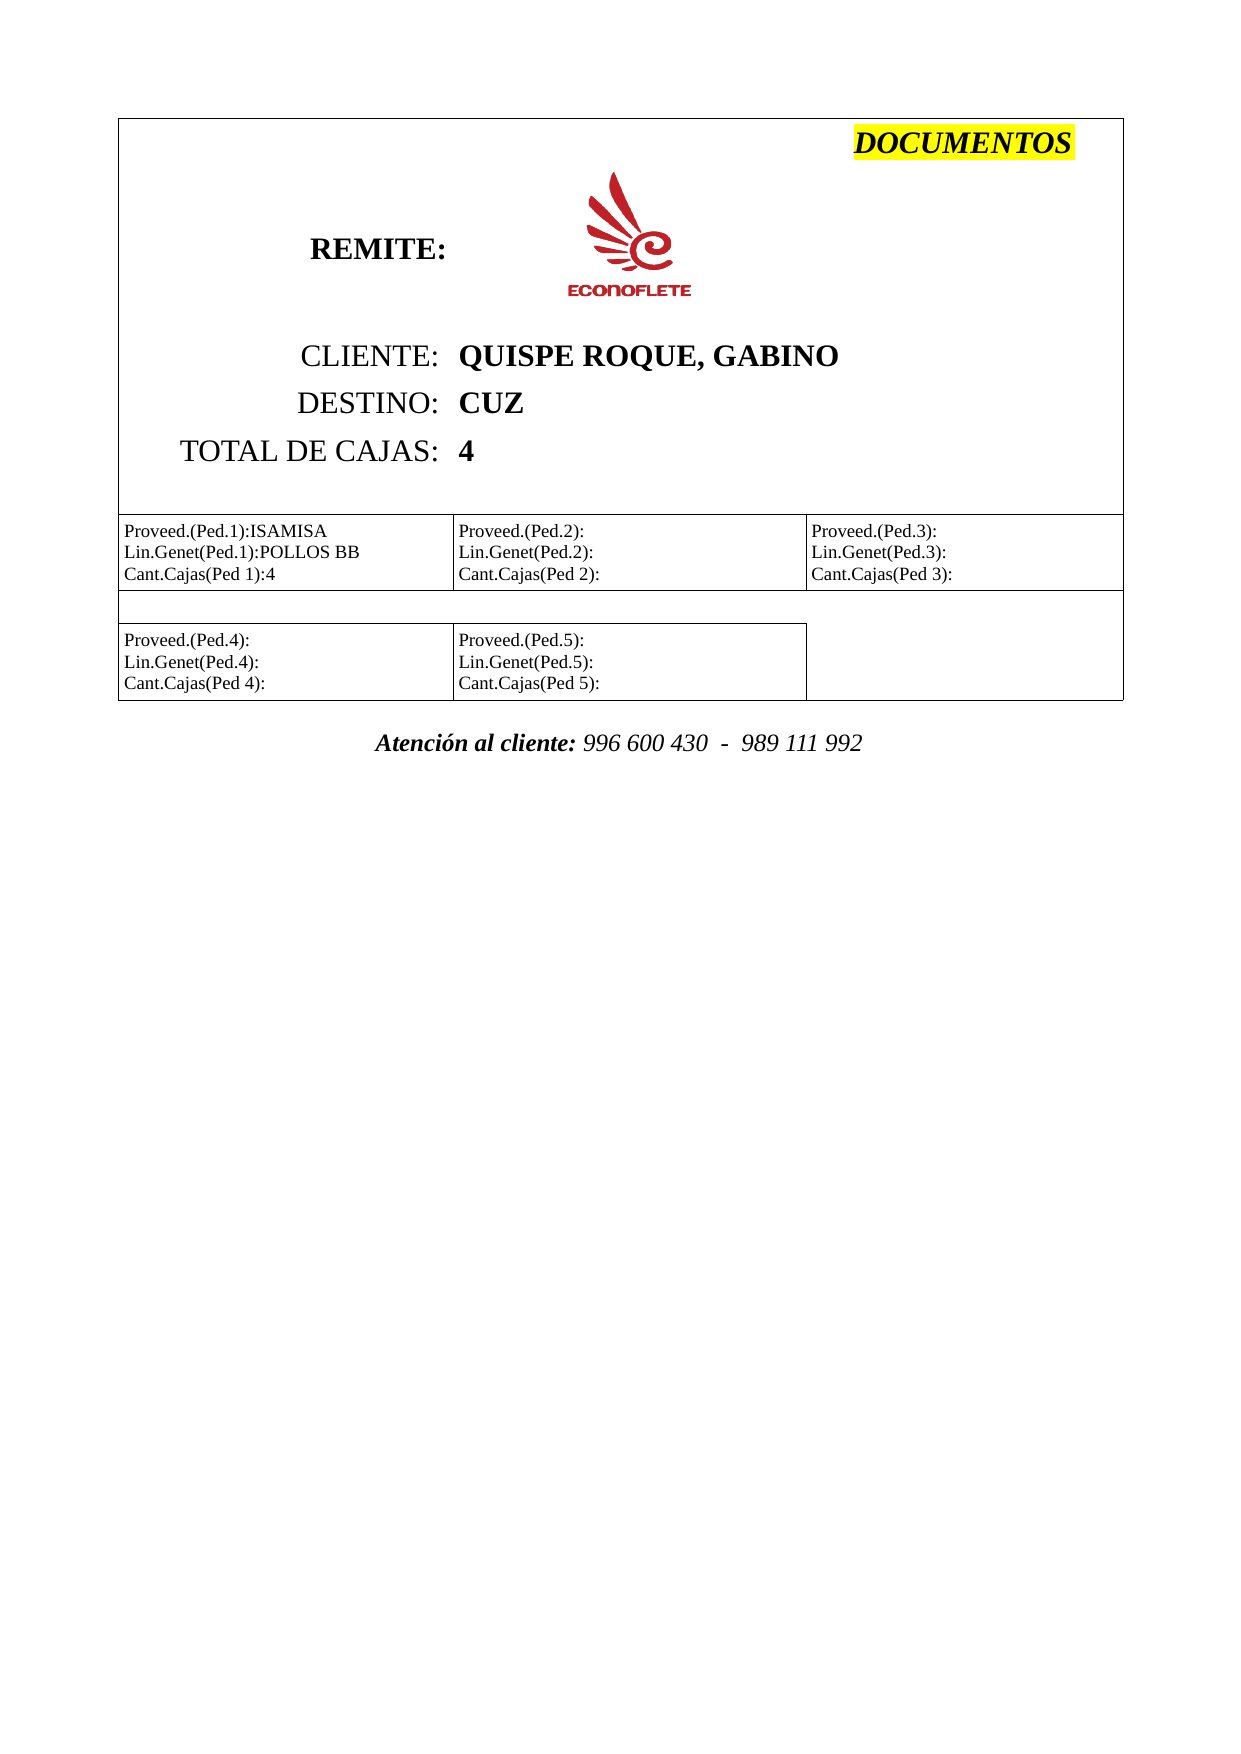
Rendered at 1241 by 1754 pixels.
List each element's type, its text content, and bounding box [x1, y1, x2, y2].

table_cell [453, 166, 806, 332]
table_header [119, 119, 453, 166]
table_cell 4 [453, 426, 1123, 474]
table_cell [807, 623, 1123, 699]
table_cell [119, 474, 453, 514]
table_cell TOTAL DE CAJAS: [119, 426, 453, 474]
table_cell QUISPE ROQUE, GABINO [453, 332, 1123, 379]
table_cell Proveed.(Ped.1):ISAMISA Lin.Genet(Ped.1):POLLOS BB Cant.Cajas(Ped 1):4 [119, 515, 453, 590]
table_cell Proveed.(Ped.3): Lin.Genet(Ped.3): Cant.Cajas(Ped 3): [807, 515, 1123, 590]
table_cell [806, 379, 1123, 426]
table_cell [453, 591, 806, 623]
table_cell [119, 591, 453, 623]
table_cell CLIENTE: [119, 332, 453, 379]
table_cell REMITE: [119, 166, 453, 332]
table_header DOCUMENTOS [806, 119, 1123, 166]
picture [552, 171, 707, 297]
table_cell [806, 591, 1123, 623]
table_cell [806, 474, 1123, 514]
table_cell DESTINO: [119, 379, 453, 426]
table_header [453, 119, 806, 166]
table_cell [453, 474, 806, 514]
text Atención al cliente: 996 600 430 - 989 111 992 [118, 728, 1122, 757]
table_cell Proveed.(Ped.2): Lin.Genet(Ped.2): Cant.Cajas(Ped 2): [454, 515, 806, 590]
table_cell [806, 166, 1123, 332]
table_cell CUZ [453, 379, 806, 426]
table_cell Proveed.(Ped.4): Lin.Genet(Ped.4): Cant.Cajas(Ped 4): [119, 624, 453, 699]
table_cell Proveed.(Ped.5): Lin.Genet(Ped.5): Cant.Cajas(Ped 5): [454, 624, 806, 699]
